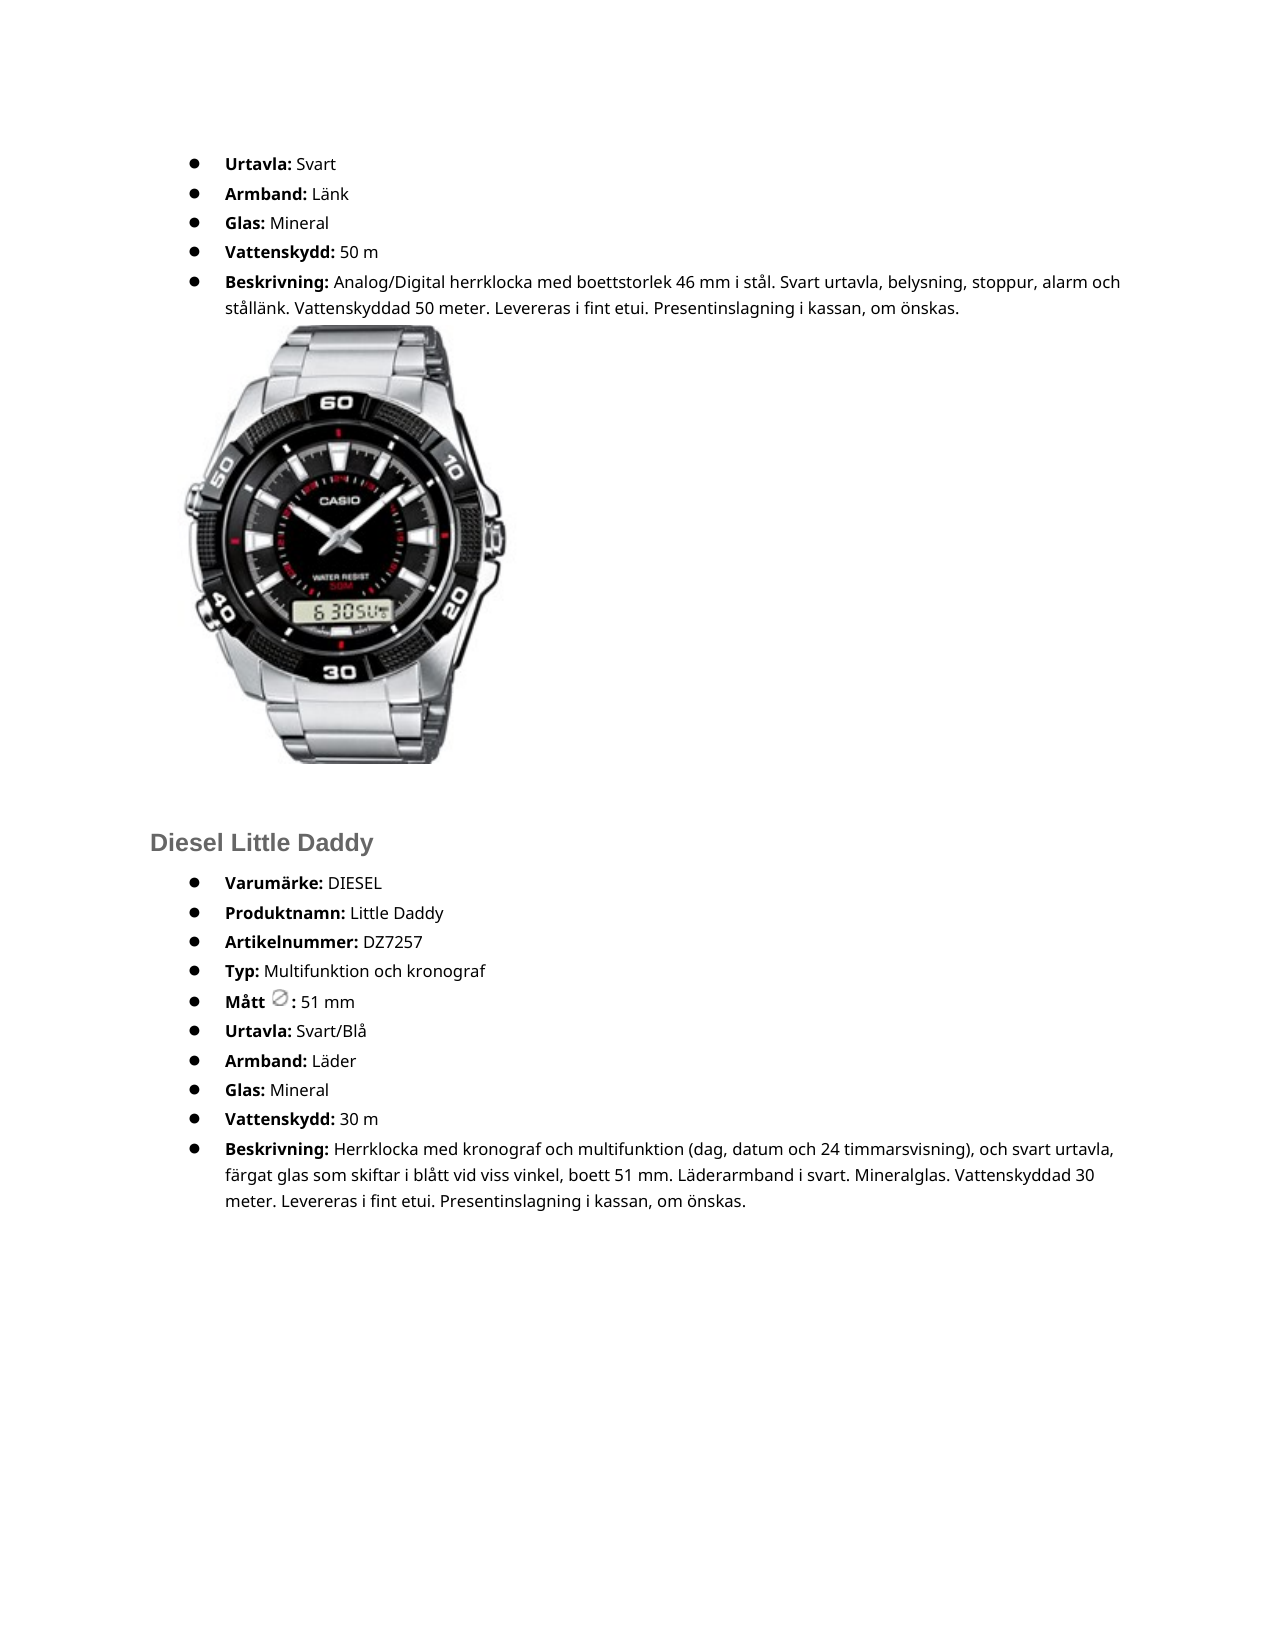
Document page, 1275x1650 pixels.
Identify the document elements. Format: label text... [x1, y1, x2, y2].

list Produktnamn: Little Daddy [187, 898, 1125, 924]
list Vattenskydd: 50 m [187, 238, 1125, 264]
list Typ: Multifunktion och kronograf [187, 957, 1125, 983]
list Beskrivning: Analog/Digital herrklocka med boettstorlek 46 mm i stål. Svart urtavla, belysning, stoppur, alarm och stållänk. Vattenskyddad 50 meter. Levereras i fint etui. Presentinslagning i kassan, om önskas. [187, 267, 1125, 319]
list Glas: Mineral [187, 1076, 1125, 1101]
list Vattenskydd: 30 m [187, 1105, 1125, 1131]
picture [272, 989, 289, 1006]
list Varumärke: DIESEL [187, 869, 1125, 894]
list Glas: Mineral [187, 209, 1125, 234]
list Urtavla: Svart [187, 150, 1125, 176]
list Armband: Länk [187, 179, 1125, 205]
list Urtavla: Svart/Blå [187, 1017, 1125, 1043]
picture [153, 325, 557, 764]
subtitle Diesel Little Daddy [150, 828, 1125, 856]
list Artikelnummer: DZ7257 [187, 928, 1125, 953]
list Armband: Läder [187, 1046, 1125, 1072]
list Mått : 51 mm [187, 986, 1125, 1013]
list Beskrivning: Herrklocka med kronograf och multifunktion (dag, datum och 24 timmarsvisning), och svart urtavla, färgat glas som skiftar i blått vid viss vinkel, boett 51 mm. Läderarmband i svart. Mineralglas. Vattenskyddad 30 meter. Levereras i fint etui. Presentinslagning i kassan, om önskas. [187, 1134, 1125, 1212]
